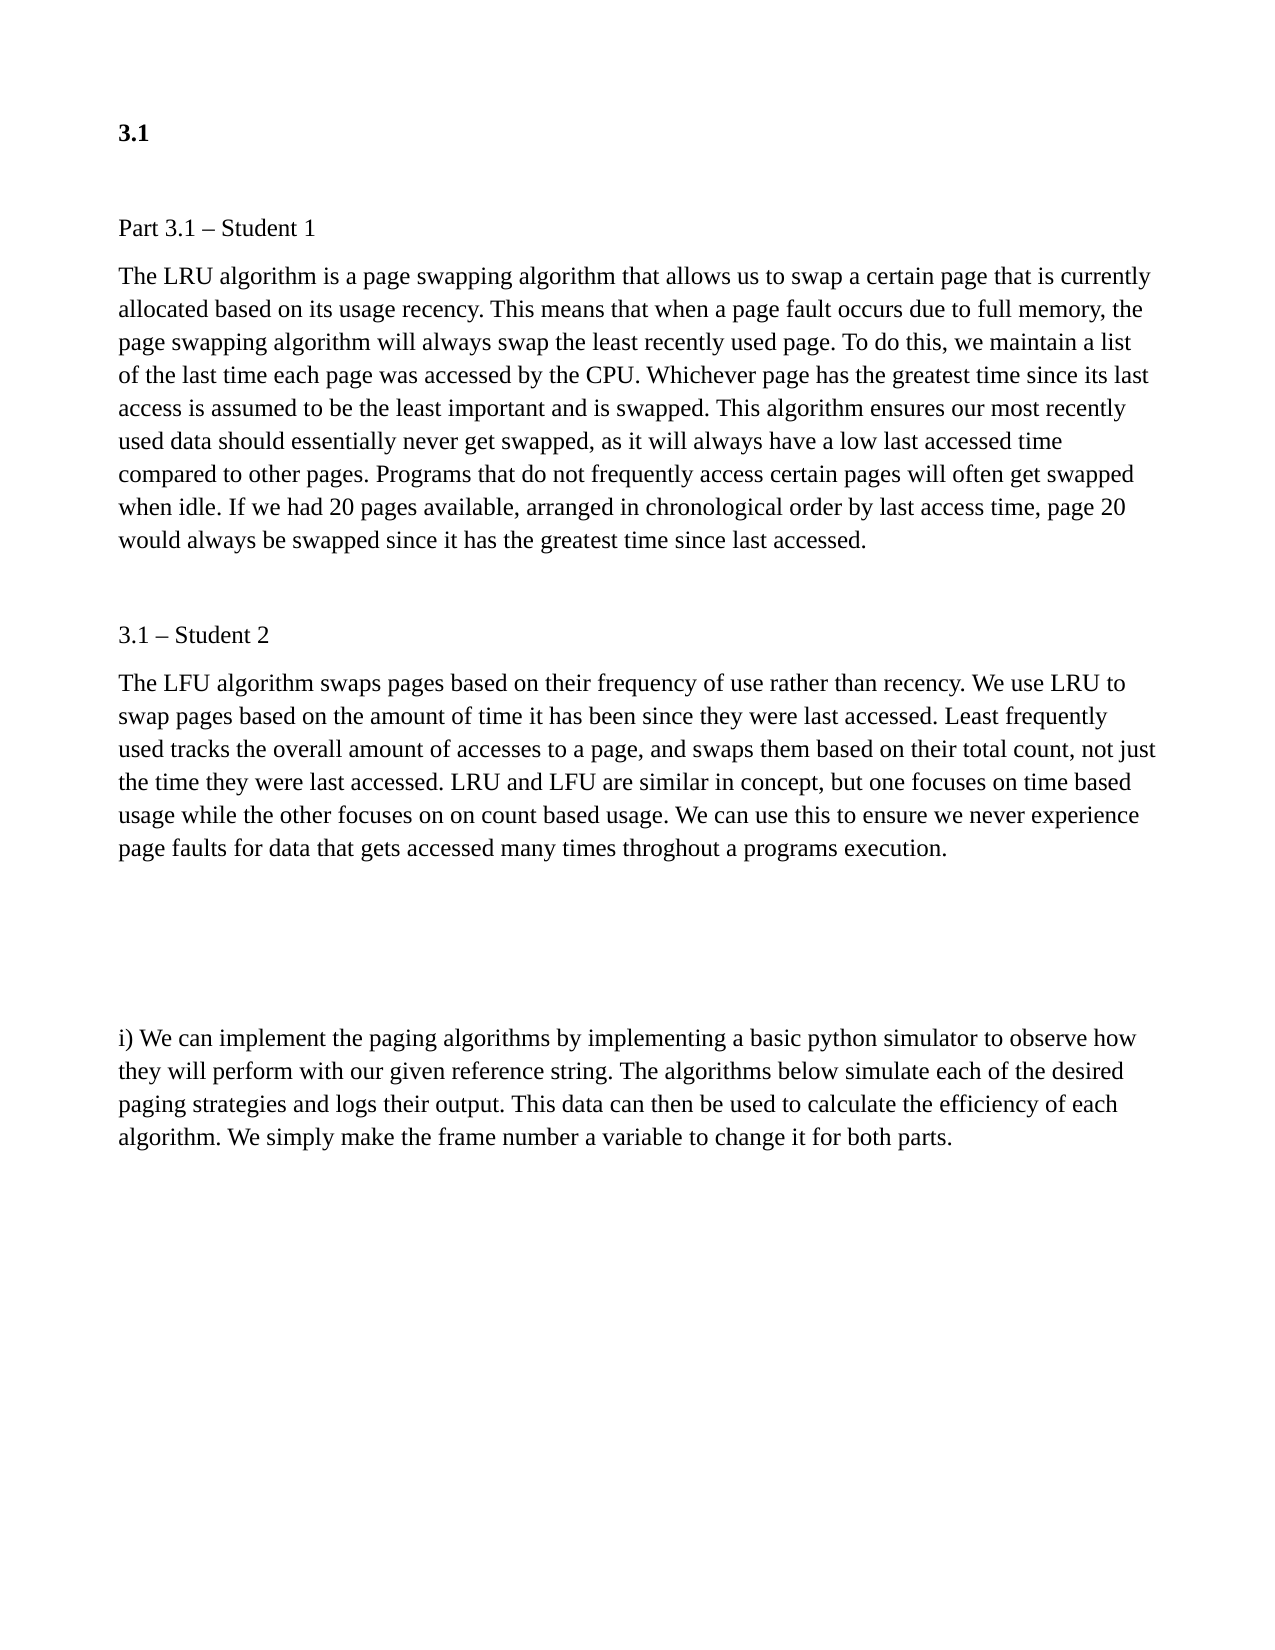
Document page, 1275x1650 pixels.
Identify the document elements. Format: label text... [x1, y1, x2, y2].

text 3.1 [118, 118, 1157, 147]
text 3.1 – Student 2 [118, 620, 1157, 649]
text The LRU algorithm is a page swapping algorithm that allows us to swap a certain page that is currently allocated based on its usage recency. This means that when a page fault occurs due to full memory, the page swapping algorithm will always swap the least recently used page. To do this, we maintain a list of the last time each page was accessed by the CPU. Whichever page has the greatest time since its last access is assumed to be the least important and is swapped. This algorithm ensures our most recently used data should essentially never get swapped, as it will always have a low last accessed time compared to other pages. Programs that do not frequently access certain pages will often get swapped when idle. If we had 20 pages available, arranged in chronological order by last access time, page 20 would always be swapped since it has the greatest time since last accessed. [118, 261, 1157, 554]
text i) We can implement the paging algorithms by implementing a basic python simulator to observe how they will perform with our given reference string. The algorithms below simulate each of the desired paging strategies and logs their output. This data can then be used to calculate the efficiency of each algorithm. We simply make the frame number a variable to change it for both parts. [118, 1023, 1157, 1151]
text The LFU algorithm swaps pages based on their frequency of use rather than recency. We use LRU to swap pages based on the amount of time it has been since they were last accessed. Least frequently used tracks the overall amount of accesses to a page, and swaps them based on their total count, not just the time they were last accessed. LRU and LFU are similar in concept, but one focuses on time based usage while the other focuses on on count based usage. We can use this to ensure we never experience page faults for data that gets accessed many times throghout a programs execution. [118, 668, 1157, 862]
text Part 3.1 – Student 1 [118, 213, 1157, 242]
